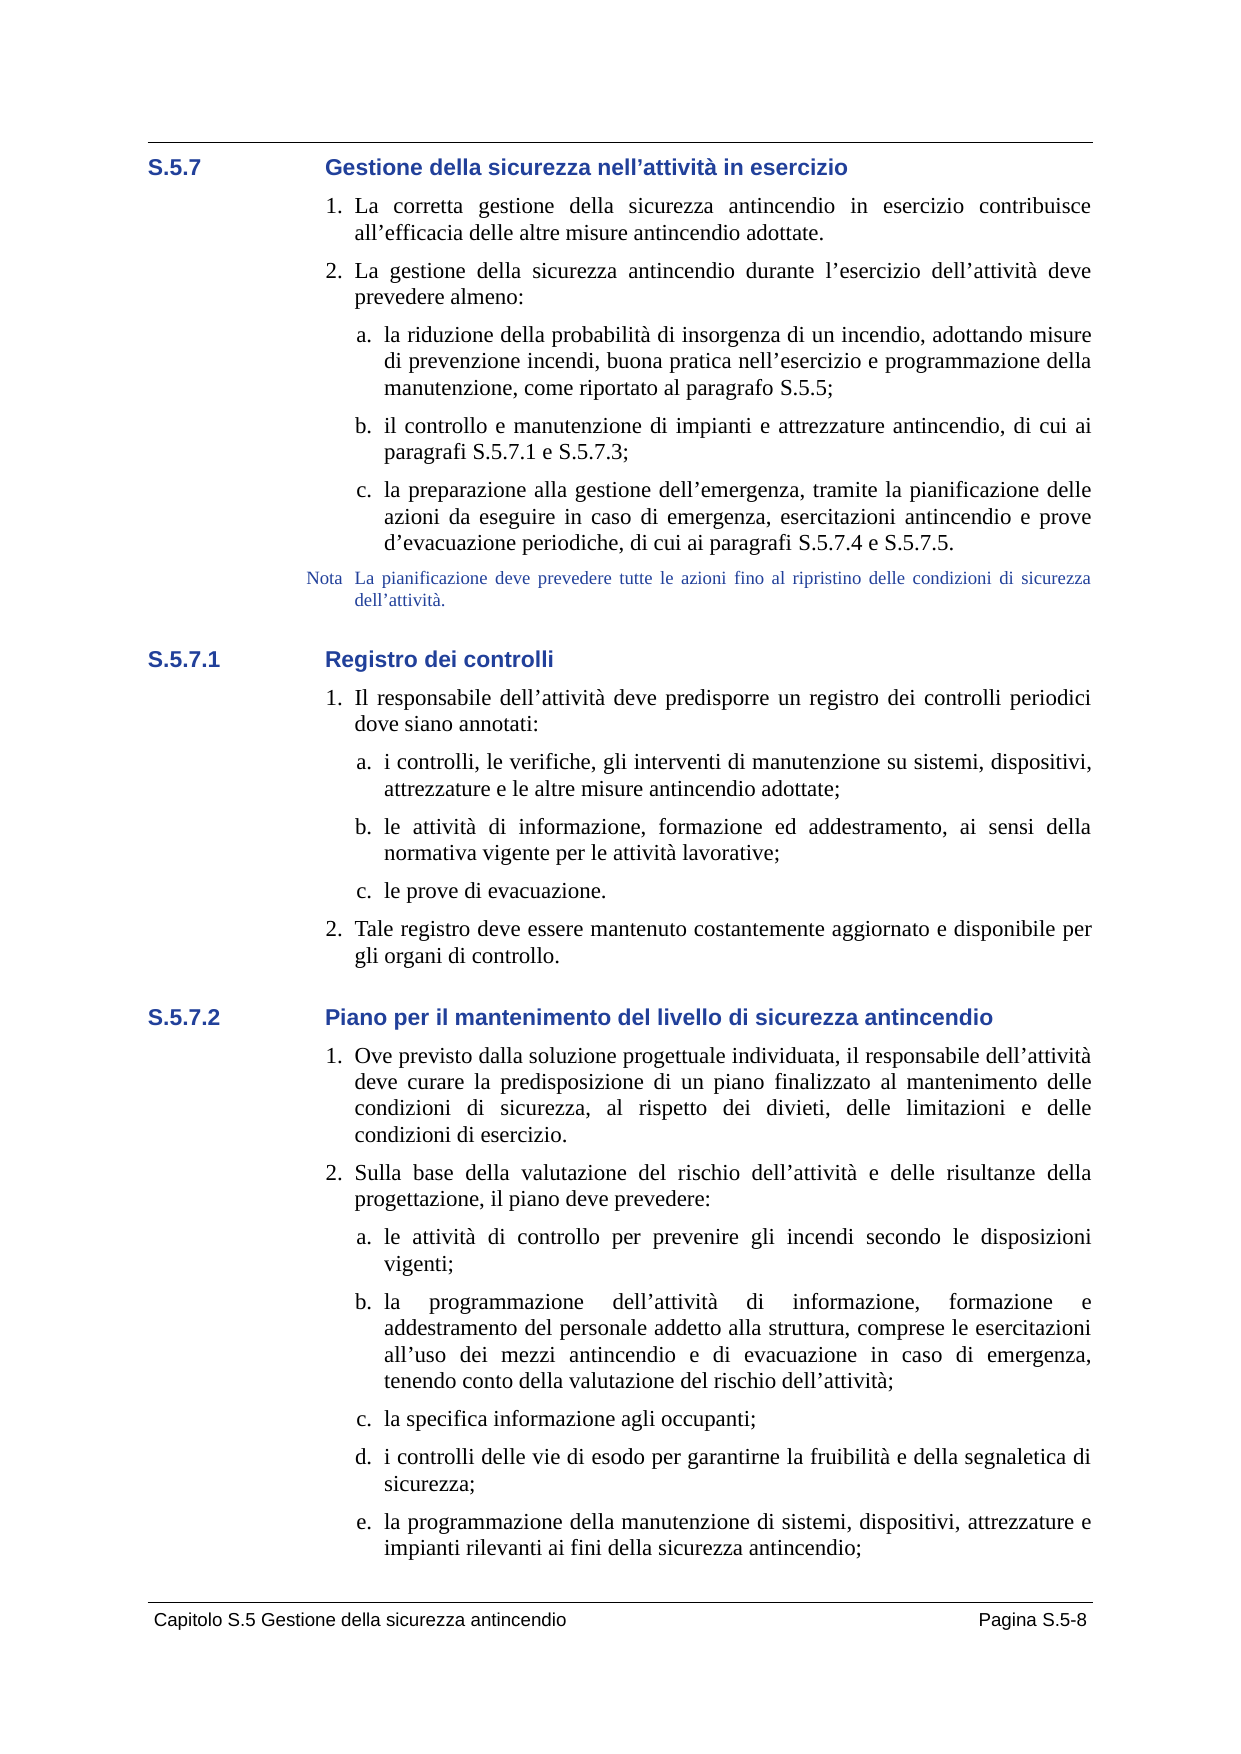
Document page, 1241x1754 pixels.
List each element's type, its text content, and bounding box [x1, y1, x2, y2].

list Ove previsto dalla soluzione progettuale individuata, il responsabile dell’attività deve curare la predisposizione di un piano finalizzato al mantenimento delle condizioni di sicurezza, al rispetto dei divieti, delle limitazioni e delle condizioni di esercizio. [342, 1042, 1093, 1147]
list Tale registro deve essere mantenuto costantemente aggiornato e disponibile per gli organi di controllo. [342, 916, 1093, 968]
list Sulla base della valutazione del rischio dell’attività e delle risultanze della progettazione, il piano deve prevedere: [342, 1159, 1093, 1212]
list la preparazione alla gestione dell’emergenza, tramite la pianificazione delle azioni da eseguire in caso di emergenza, esercitazioni antincendio e prove d’evacuazione periodiche, di cui ai paragrafi S.5.7.4 e S.5.7.5. [372, 476, 1093, 556]
subtitle Gestione della sicurezza nell’attività in esercizio [148, 143, 1093, 180]
list le attività di informazione, formazione ed addestramento, ai sensi della normativa vigente per le attività lavorative; [372, 813, 1093, 866]
list la riduzione della probabilità di insorgenza di un incendio, adottando misure di prevenzione incendi, buona pratica nell’esercizio e programmazione della manutenzione, come riportato al paragrafo S.5.5; [372, 321, 1093, 400]
list La corretta gestione della sicurezza antincendio in esercizio contribuisce all’efficacia delle altre misure antincendio adottate. [342, 192, 1093, 245]
subtitle Piano per il mantenimento del livello di sicurezza antincendio [148, 1004, 1093, 1030]
list La gestione della sicurezza antincendio durante l’esercizio dell’attività deve prevedere almeno: [342, 257, 1093, 309]
list la programmazione dell’attività di informazione, formazione e addestramento del personale addetto alla struttura, comprese le esercitazioni all’uso dei mezzi antincendio e di evacuazione in caso di emergenza, tenendo conto della valutazione del rischio dell’attività; [372, 1288, 1093, 1393]
list la programmazione della manutenzione di sistemi, dispositivi, attrezzature e impianti rilevanti ai fini della sicurezza antincendio; [372, 1508, 1093, 1560]
subtitle Registro dei controlli [148, 646, 1093, 672]
list le attività di controllo per prevenire gli incendi secondo le disposizioni vigenti; [372, 1223, 1093, 1276]
list i controlli delle vie di esodo per garantirne la fruibilità e della segnaletica di sicurezza; [372, 1443, 1093, 1496]
list La pianificazione deve prevedere tutte le azioni fino al ripristino delle condizioni di sicurezza dell’attività. [342, 567, 1093, 610]
list i controlli, le verifiche, gli interventi di manutenzione su sistemi, dispositivi, attrezzature e le altre misure antincendio adottate; [372, 748, 1093, 801]
list Il responsabile dell’attività deve predisporre un registro dei controlli periodici dove siano annotati: [342, 684, 1093, 737]
list le prove di evacuazione. [372, 877, 1093, 904]
list il controllo e manutenzione di impianti e attrezzature antincendio, di cui ai paragrafi S.5.7.1 e S.5.7.3; [372, 412, 1093, 465]
list la specifica informazione agli occupanti; [372, 1405, 1093, 1431]
